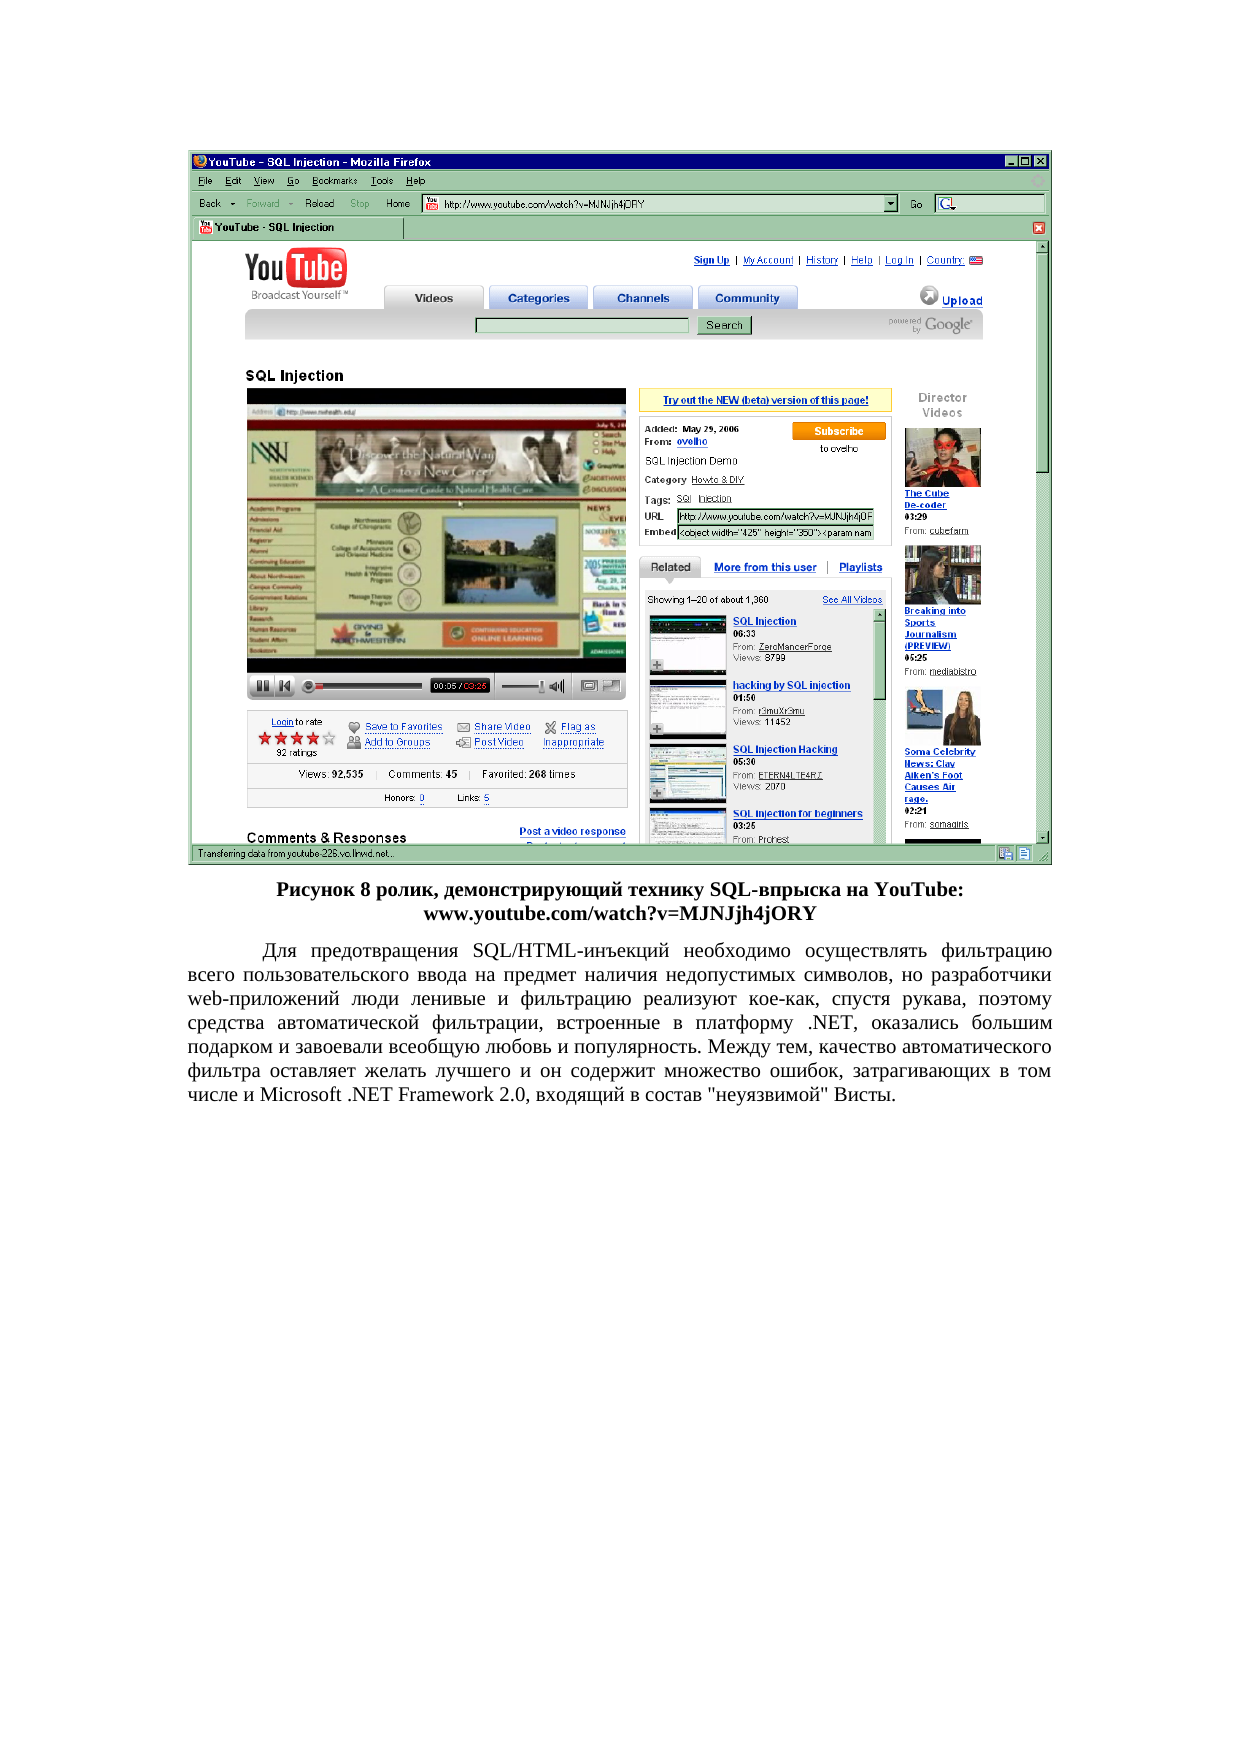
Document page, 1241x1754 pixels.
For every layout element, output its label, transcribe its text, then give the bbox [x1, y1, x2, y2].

picture [188, 150, 1052, 865]
text Для предотвращения SQL/HTML-инъекций необходимо осуществлять фильтрацию всего пользовательского ввода на предмет наличия недопустимых символов, но разработчики web-приложений люди ленивые и фильтрацию реализуют кое-как, спустя рукава, поэтому средства автоматической фильтрации, встроенные в платформу .NET, оказались большим подарком и завоевали всеобщую любовь и популярность. Между тем, качество автоматического фильтра оставляет желать лучшего и он содержит множество ошибок, затрагивающих в том числе и Microsoft .NET Framework 2.0, входящий в состав "неуязвимой" Висты. [187, 938, 1053, 1106]
text Рисунок 8 ролик, демонстрирующий технику SQL-впрыска на YouTube: www.youtube.com/watch?v=MJNJjh4jORY [187, 877, 1053, 925]
